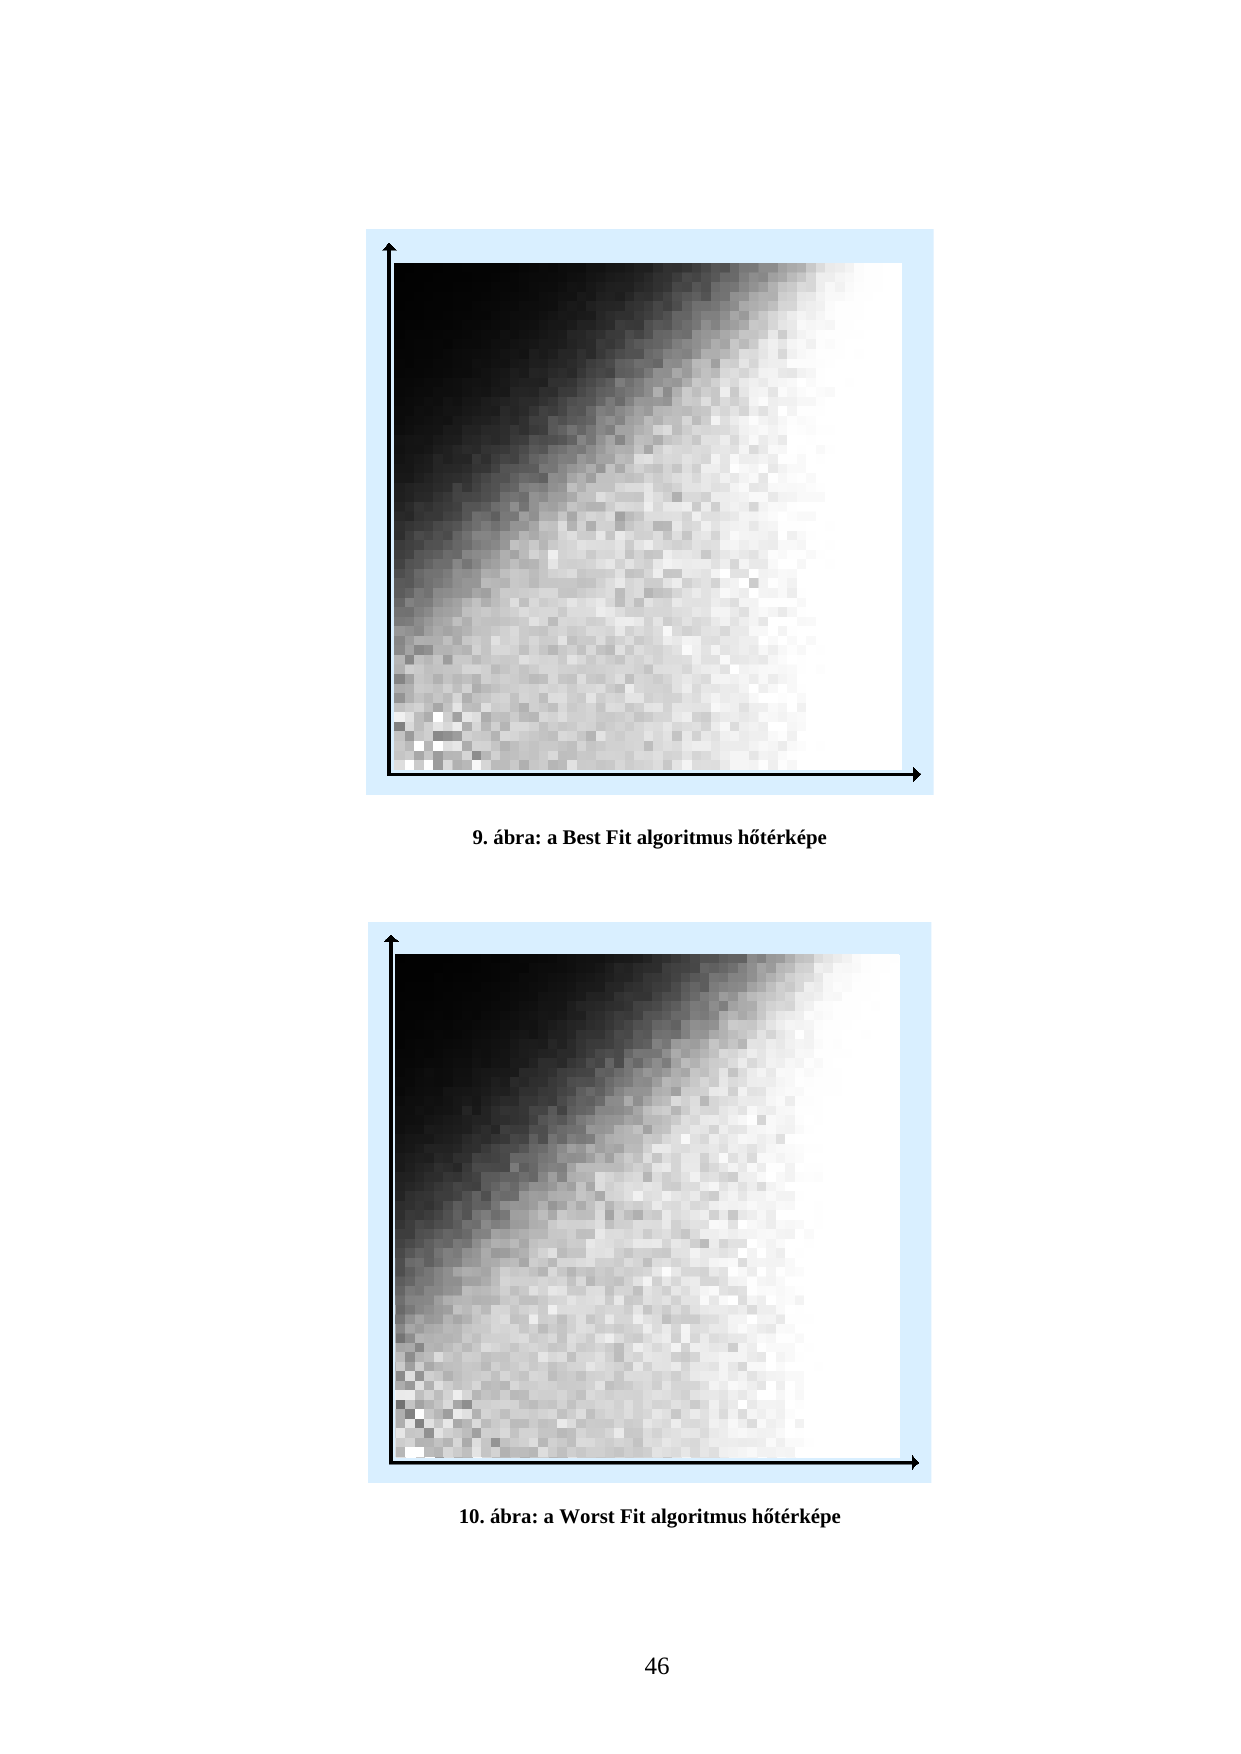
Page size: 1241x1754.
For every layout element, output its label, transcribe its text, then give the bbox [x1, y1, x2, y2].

picture [367, 922, 932, 1483]
text 10. ábra: a Worst Fit algoritmus hőtérképe [207, 1504, 1092, 1528]
picture [365, 229, 934, 795]
text 9. ábra: a Best Fit algoritmus hőtérképe [207, 825, 1092, 849]
